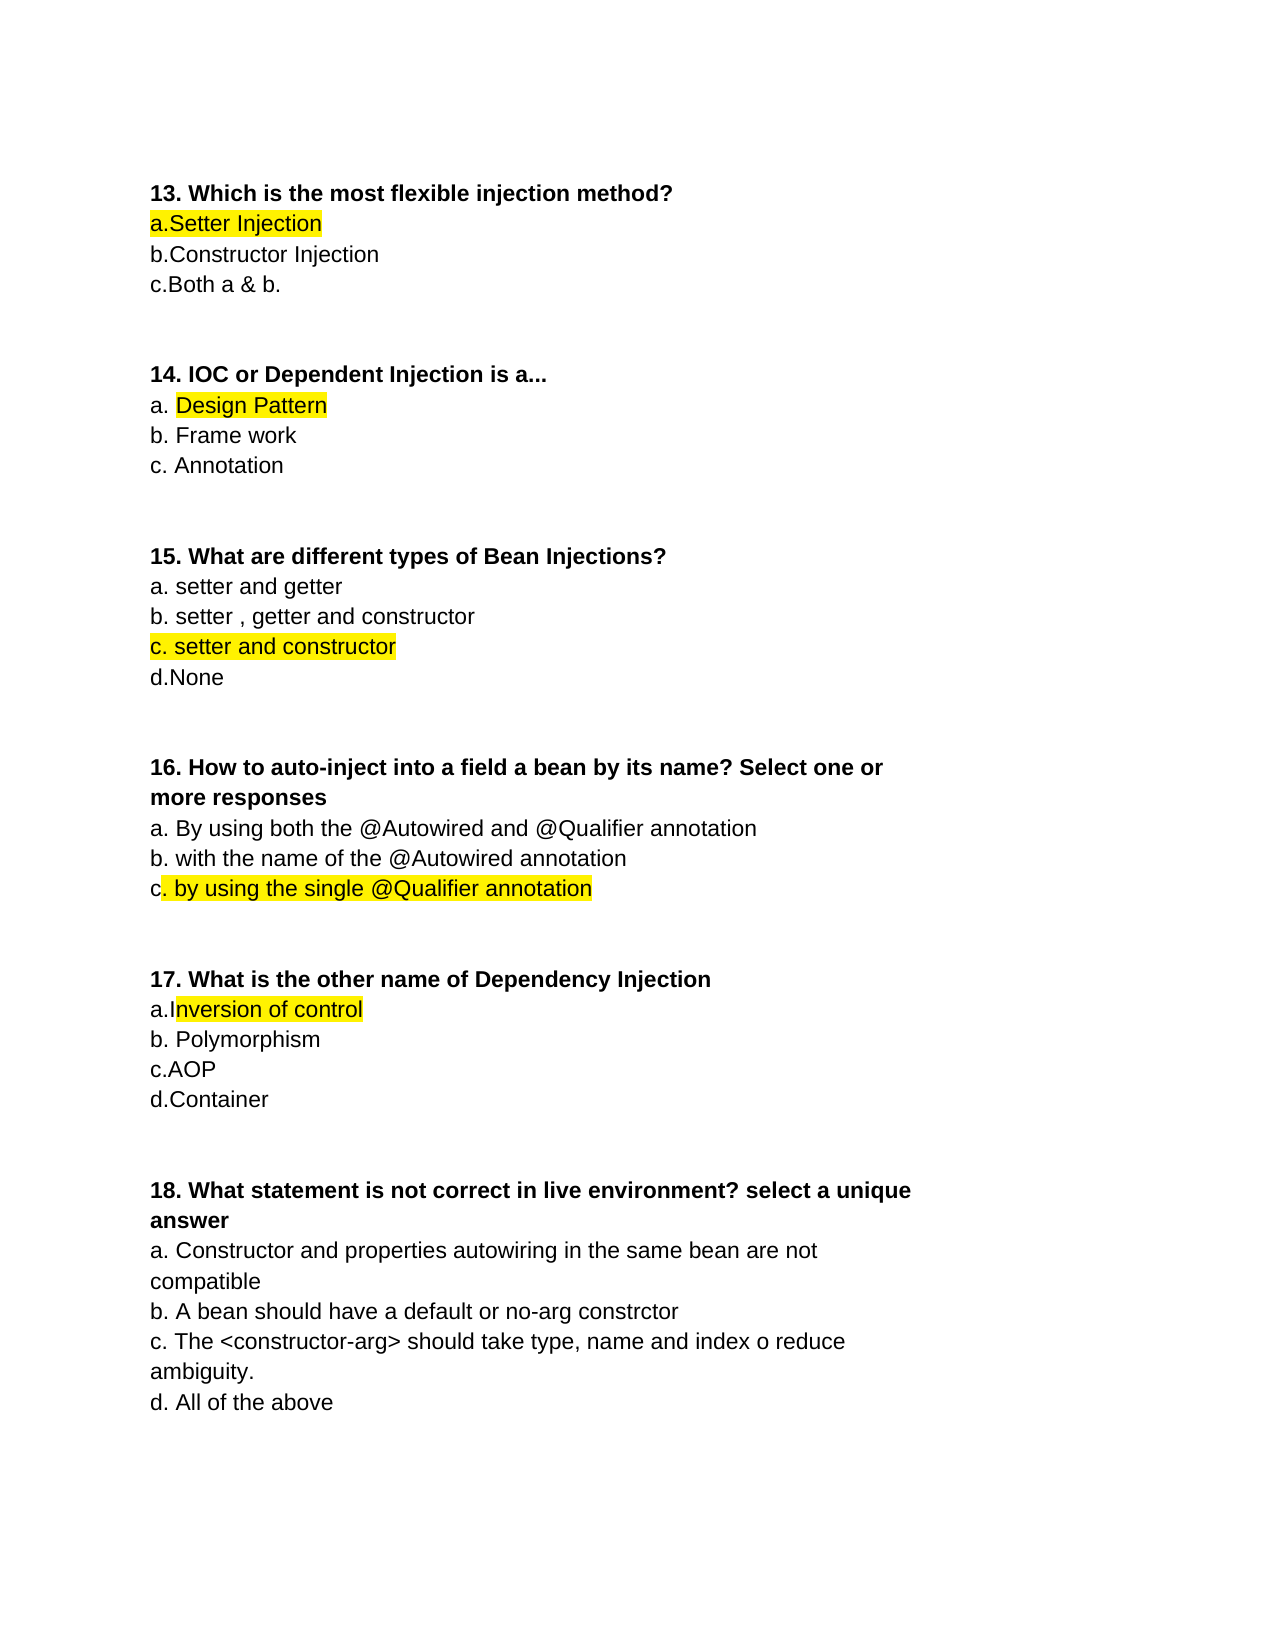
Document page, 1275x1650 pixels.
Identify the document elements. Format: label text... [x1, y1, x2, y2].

text b. with the name of the @Autowired annotation [150, 845, 1125, 871]
text b. A bean should have a default or no-arg constrctor [150, 1298, 1125, 1324]
text 15. What are different types of Bean Injections? [150, 543, 1125, 569]
text c.AOP [150, 1056, 1125, 1083]
text d. All of the above [150, 1388, 1125, 1415]
text c. The <constructor-arg> should take type, name and index o reduce [150, 1328, 1125, 1354]
text c.Both a & b. [150, 271, 1125, 297]
text ambiguity. [150, 1358, 1125, 1385]
text 14. IOC or Dependent Injection is a... [150, 361, 1125, 388]
text a. By using both the @Autowired and @Qualifier annotation [150, 814, 1125, 841]
text answer [150, 1207, 1125, 1234]
text a. setter and getter [150, 573, 1125, 599]
text more responses [150, 784, 1125, 811]
text c. Annotation [150, 452, 1125, 478]
text b. Frame work [150, 422, 1125, 448]
text a. Constructor and properties autowiring in the same bean are not [150, 1237, 1125, 1264]
text compatible [150, 1268, 1125, 1294]
text a.Setter Injection [150, 210, 1125, 237]
text a. Design Pattern [150, 392, 1125, 418]
text b.Constructor Injection [150, 241, 1125, 267]
text a.Inversion of control [150, 996, 1125, 1022]
text d.Container [150, 1086, 1125, 1113]
text d.None [150, 663, 1125, 690]
text c. setter and constructor [150, 633, 1125, 660]
text b. Polymorphism [150, 1026, 1125, 1052]
text b. setter , getter and constructor [150, 603, 1125, 629]
text 16. How to auto-inject into a field a bean by its name? Select one or [150, 754, 1125, 781]
text 13. Which is the most flexible injection method? [150, 180, 1125, 207]
text c. by using the single @Qualifier annotation [150, 875, 1125, 901]
text 18. What statement is not correct in live environment? select a unique [150, 1177, 1125, 1203]
text 17. What is the other name of Dependency Injection [150, 966, 1125, 992]
